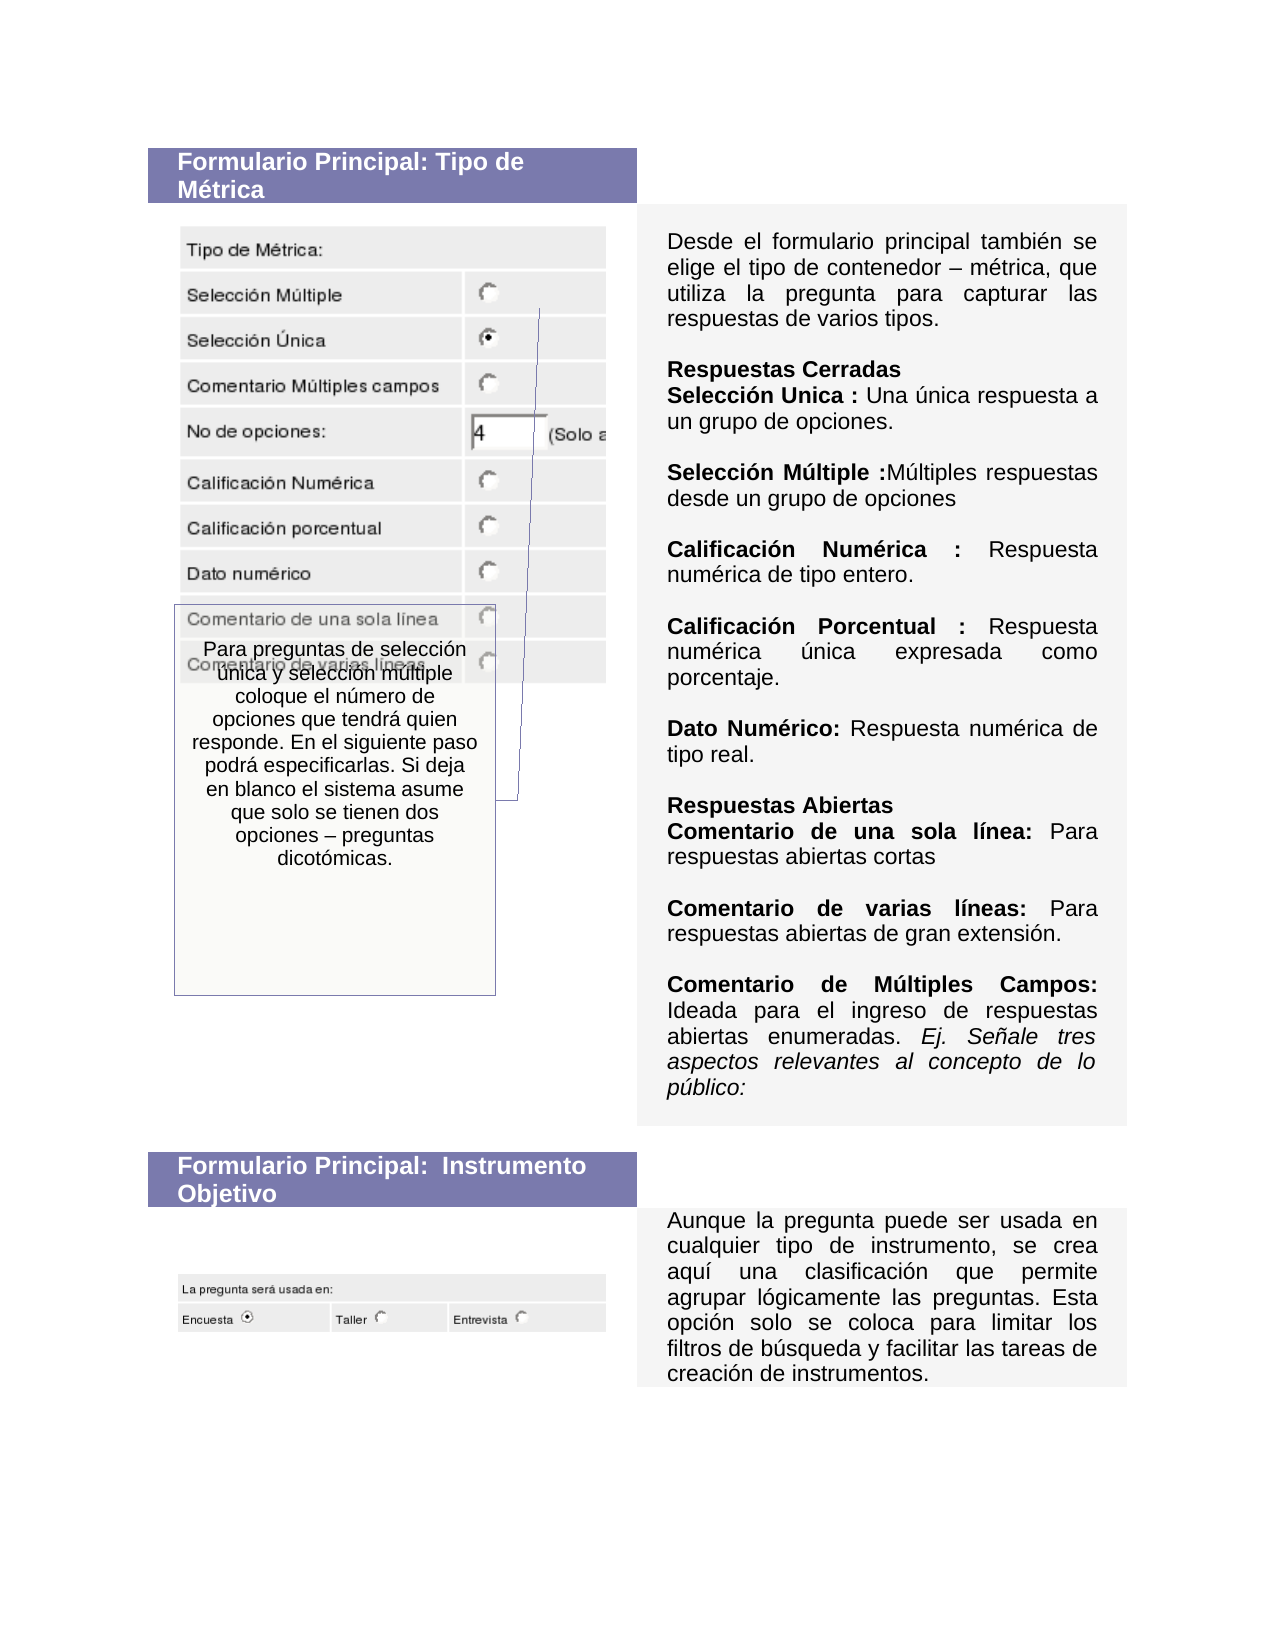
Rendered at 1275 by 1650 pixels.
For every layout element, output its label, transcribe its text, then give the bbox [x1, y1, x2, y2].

picture [179, 225, 606, 688]
table_header Formulario Principal: Instrumento Objetivo [148, 1152, 637, 1207]
table_cell [148, 204, 637, 1126]
table_cell [148, 1208, 637, 1387]
table_header [638, 1152, 1127, 1207]
table_header Formulario Principal: Tipo de Métrica [148, 148, 637, 203]
table_cell Aunque la pregunta puede ser usada en cualquier tipo de instrumento, se crea aquí una clasificación que permite agrupar lógicamente las preguntas. Esta opción solo se coloca para limitar los filtros de búsqueda y facilitar las tareas de creación de instrumentos. [638, 1208, 1127, 1387]
picture [177, 1271, 608, 1336]
table_header [638, 148, 1127, 203]
table_cell Desde el formulario principal también se elige el tipo de contenedor – métrica, que utiliza la pregunta para capturar las respuestas de varios tipos. Respuestas Cerradas Selección Unica : Una única respuesta a un grupo de opciones. Selección Múltiple :Múltiples respuestas desde un grupo de opciones Calificación Numérica : Respuesta numérica de tipo entero. Calificación Porcentual : Respuesta numérica única expresada como porcentaje. Dato Numérico: Respuesta numérica de tipo real. Respuestas Abiertas Comentario de una sola línea: Para respuestas abiertas cortas Comentario de varias líneas: Para respuestas abiertas de gran extensión. Comentario de Múltiples Campos: Ideada para el ingreso de respuestas abiertas enumeradas. Ej. Señale tres aspectos relevantes al concepto de lo público: [638, 204, 1127, 1126]
